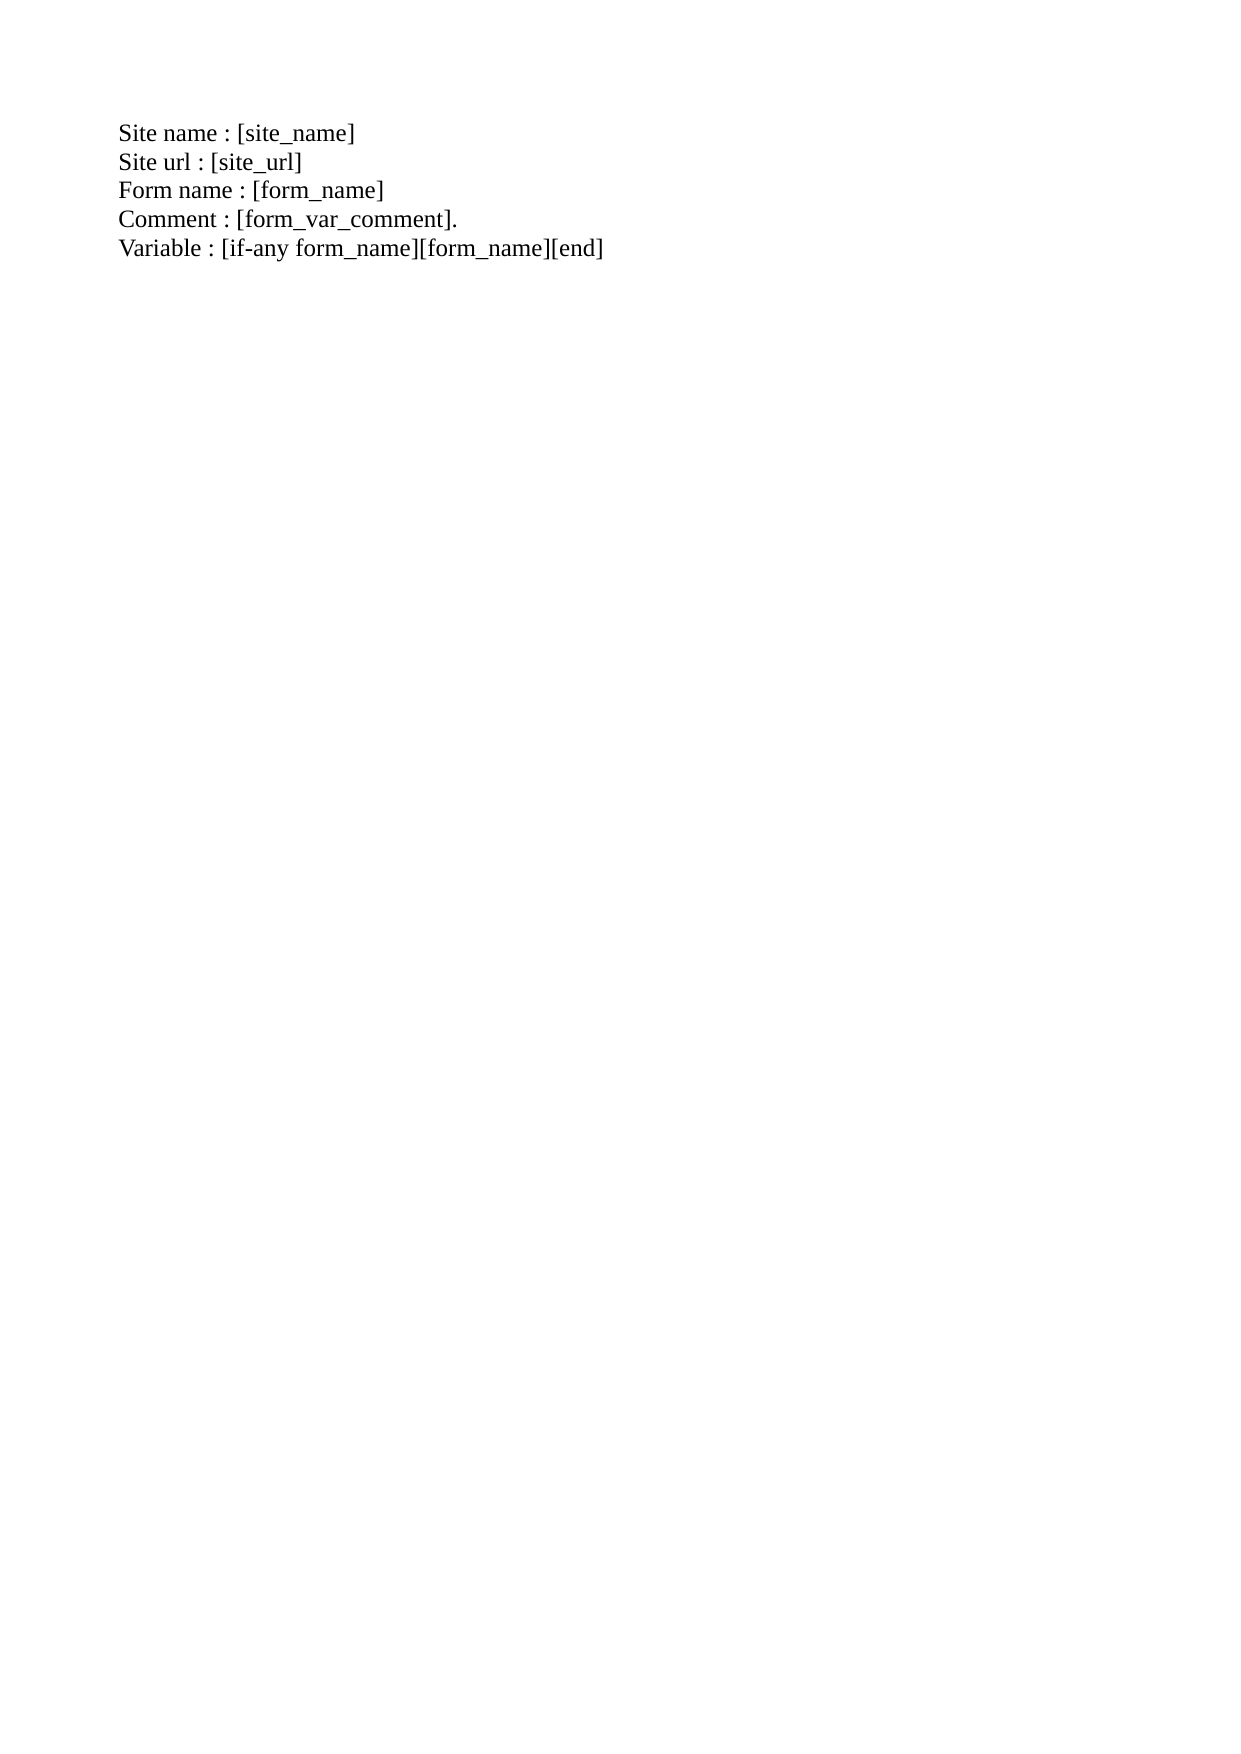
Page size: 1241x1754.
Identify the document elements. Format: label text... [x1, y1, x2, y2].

text Site url : [site_url] [118, 147, 1122, 176]
text Site name : [site_name] [118, 118, 1122, 147]
text Variable : [if-any form_name][form_name][end] [118, 233, 1122, 262]
text Form name : [form_name] [118, 176, 1122, 204]
text Comment : [form_var_comment]. [118, 204, 1122, 233]
